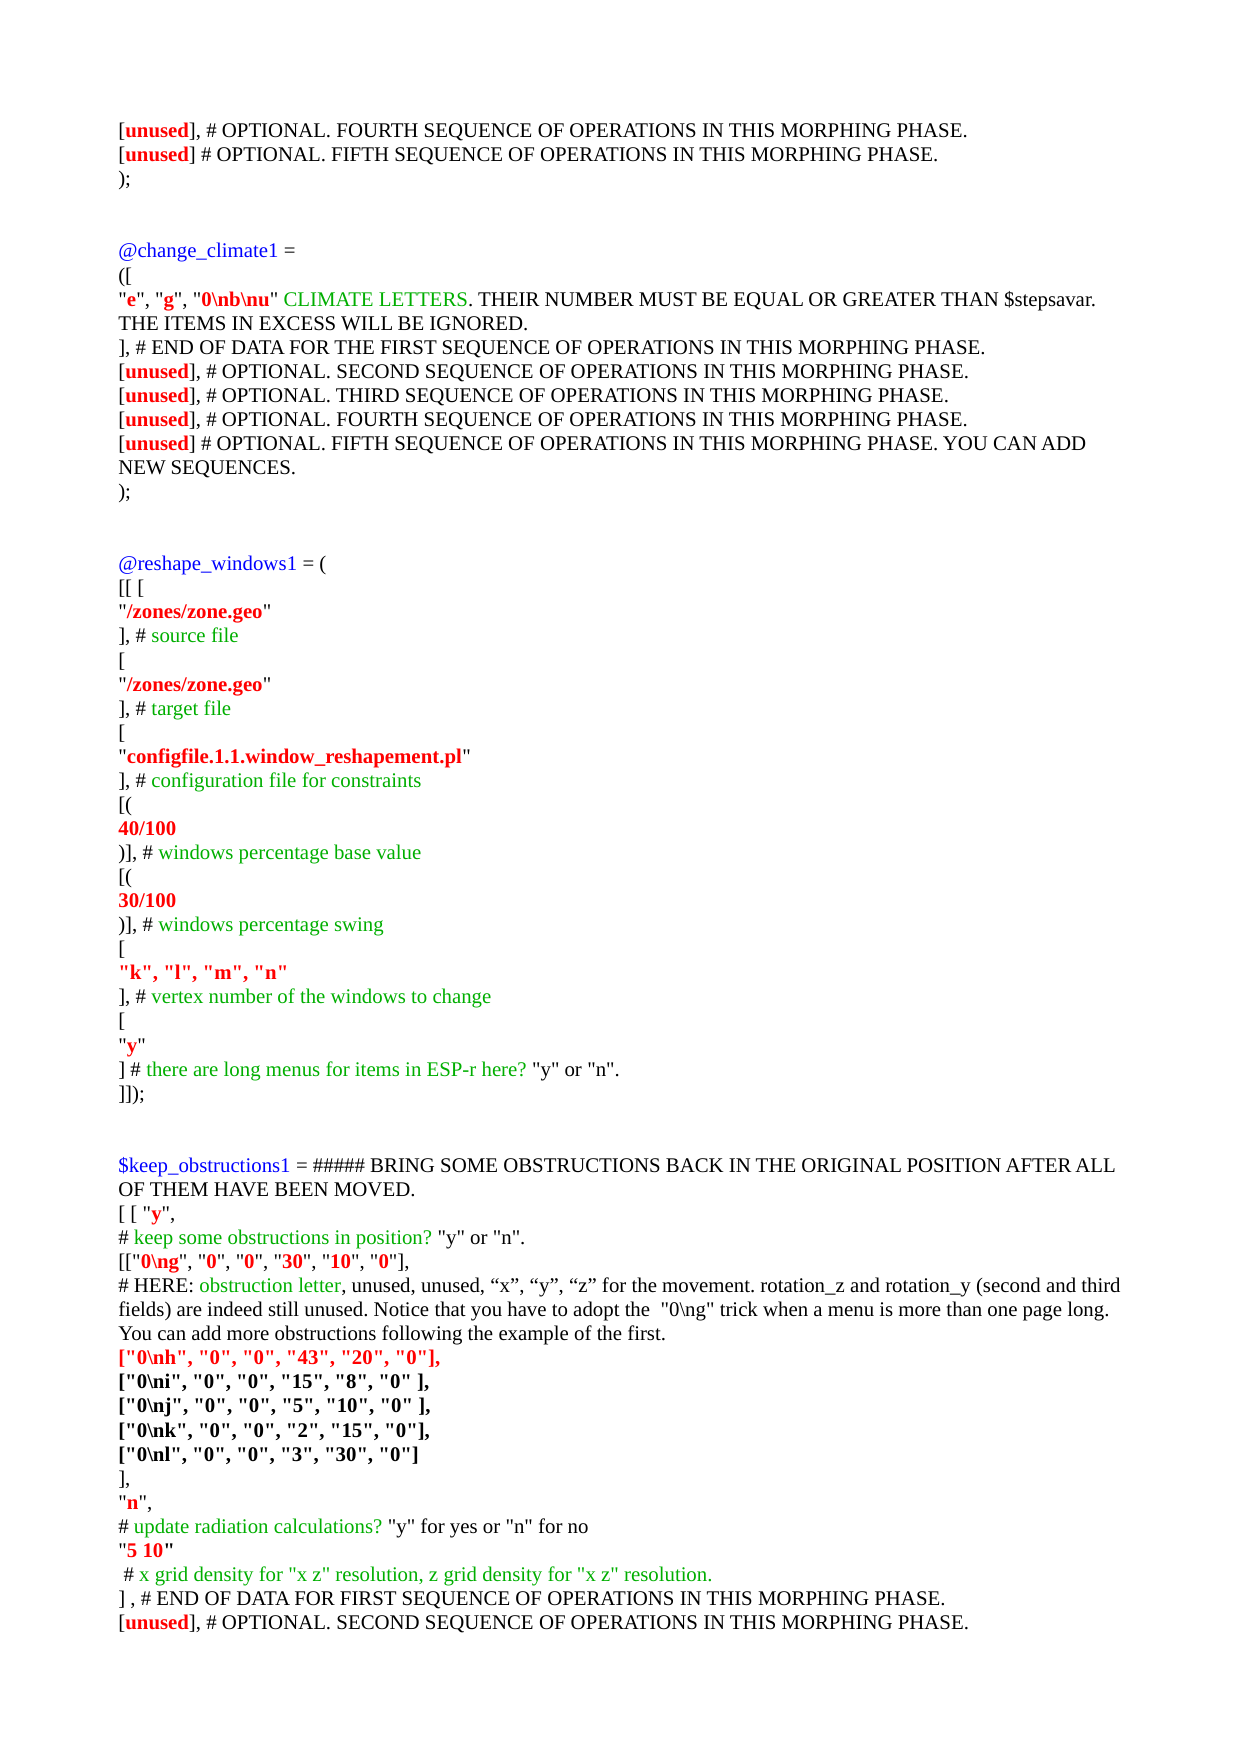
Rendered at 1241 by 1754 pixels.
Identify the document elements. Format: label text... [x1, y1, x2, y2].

text "n", [118, 1490, 1122, 1514]
text ["0\ni", "0", "0", "15", "8", "0" ], [118, 1369, 1122, 1393]
text [unused], # OPTIONAL. FOURTH SEQUENCE OF OPERATIONS IN THIS MORPHING PHASE. [118, 407, 1122, 431]
text [unused], # OPTIONAL. THIRD SEQUENCE OF OPERATIONS IN THIS MORPHING PHASE. [118, 383, 1122, 407]
text ["0\nk", "0", "0", "2", "15", "0"], [118, 1417, 1122, 1442]
text "y" [118, 1032, 1122, 1057]
text 40/100 [118, 816, 1122, 840]
text # x grid density for "x z" resolution, z grid density for "x z" resolution. [118, 1562, 1122, 1586]
text ], # source file [118, 623, 1122, 647]
text ["0\nh", "0", "0", "43", "20", "0"], [118, 1345, 1122, 1369]
text )], # windows percentage base value [118, 840, 1122, 864]
text ["0\nj", "0", "0", "5", "10", "0" ], [118, 1393, 1122, 1417]
text [ [118, 720, 1122, 744]
text @change_climate1 = [118, 238, 1122, 262]
text ], # target file [118, 696, 1122, 720]
text [unused], # OPTIONAL. SECOND SEQUENCE OF OPERATIONS IN THIS MORPHING PHASE. [118, 359, 1122, 383]
text [ [118, 1008, 1122, 1032]
text ["0\nl", "0", "0", "3", "30", "0"] [118, 1442, 1122, 1466]
text [unused], # OPTIONAL. SECOND SEQUENCE OF OPERATIONS IN THIS MORPHING PHASE. [118, 1610, 1122, 1634]
text ] # there are long menus for items in ESP-r here? "y" or "n". [118, 1057, 1122, 1081]
text "5 10" [118, 1538, 1122, 1562]
text [unused] # OPTIONAL. FIFTH SEQUENCE OF OPERATIONS IN THIS MORPHING PHASE. YOU CAN ADD NEW SEQUENCES. [118, 431, 1122, 479]
text "e", "g", "0\nb\nu" CLIMATE LETTERS. THEIR NUMBER MUST BE EQUAL OR GREATER THAN $stepsavar. THE ITEMS IN EXCESS WILL BE IGNORED. [118, 287, 1122, 335]
text ], # configuration file for constraints [118, 768, 1122, 792]
text [["0\ng", "0", "0", "30", "10", "0"], [118, 1249, 1122, 1273]
text ); [118, 166, 1122, 190]
text [ [118, 936, 1122, 960]
text ], [118, 1466, 1122, 1490]
text [unused], # OPTIONAL. FOURTH SEQUENCE OF OPERATIONS IN THIS MORPHING PHASE. [118, 118, 1122, 142]
text [( [118, 864, 1122, 888]
text ]]); [118, 1081, 1122, 1105]
text [unused] # OPTIONAL. FIFTH SEQUENCE OF OPERATIONS IN THIS MORPHING PHASE. [118, 142, 1122, 166]
text $keep_obstructions1 = ##### BRING SOME OBSTRUCTIONS BACK IN THE ORIGINAL POSITION AFTER ALL OF THEM HAVE BEEN MOVED. [118, 1153, 1122, 1201]
text [ [118, 647, 1122, 672]
text # HERE: obstruction letter, unused, unused, “x”, “y”, “z” for the movement. rotation_z and rotation_y (second and third fields) are indeed still unused. Notice that you have to adopt the "0\ng" trick when a menu is more than one page long. You can add more obstructions following the example of the first. [118, 1273, 1122, 1345]
text [[ [ [118, 575, 1122, 599]
text [ [ "y", [118, 1201, 1122, 1225]
text ], # vertex number of the windows to change [118, 984, 1122, 1008]
text )], # windows percentage swing [118, 912, 1122, 936]
text "configfile.1.1.window_reshapement.pl" [118, 744, 1122, 768]
text "/zones/zone.geo" [118, 599, 1122, 623]
text [( [118, 792, 1122, 816]
text ([ [118, 262, 1122, 287]
text ); [118, 479, 1122, 503]
text "k", "l", "m", "n" [118, 960, 1122, 984]
text # keep some obstructions in position? "y" or "n". [118, 1225, 1122, 1249]
text ], # END OF DATA FOR THE FIRST SEQUENCE OF OPERATIONS IN THIS MORPHING PHASE. [118, 335, 1122, 359]
text ] , # END OF DATA FOR FIRST SEQUENCE OF OPERATIONS IN THIS MORPHING PHASE. [118, 1586, 1122, 1610]
text "/zones/zone.geo" [118, 672, 1122, 696]
text 30/100 [118, 888, 1122, 912]
text @reshape_windows1 = ( [118, 551, 1122, 575]
text # update radiation calculations? "y" for yes or "n" for no [118, 1514, 1122, 1538]
